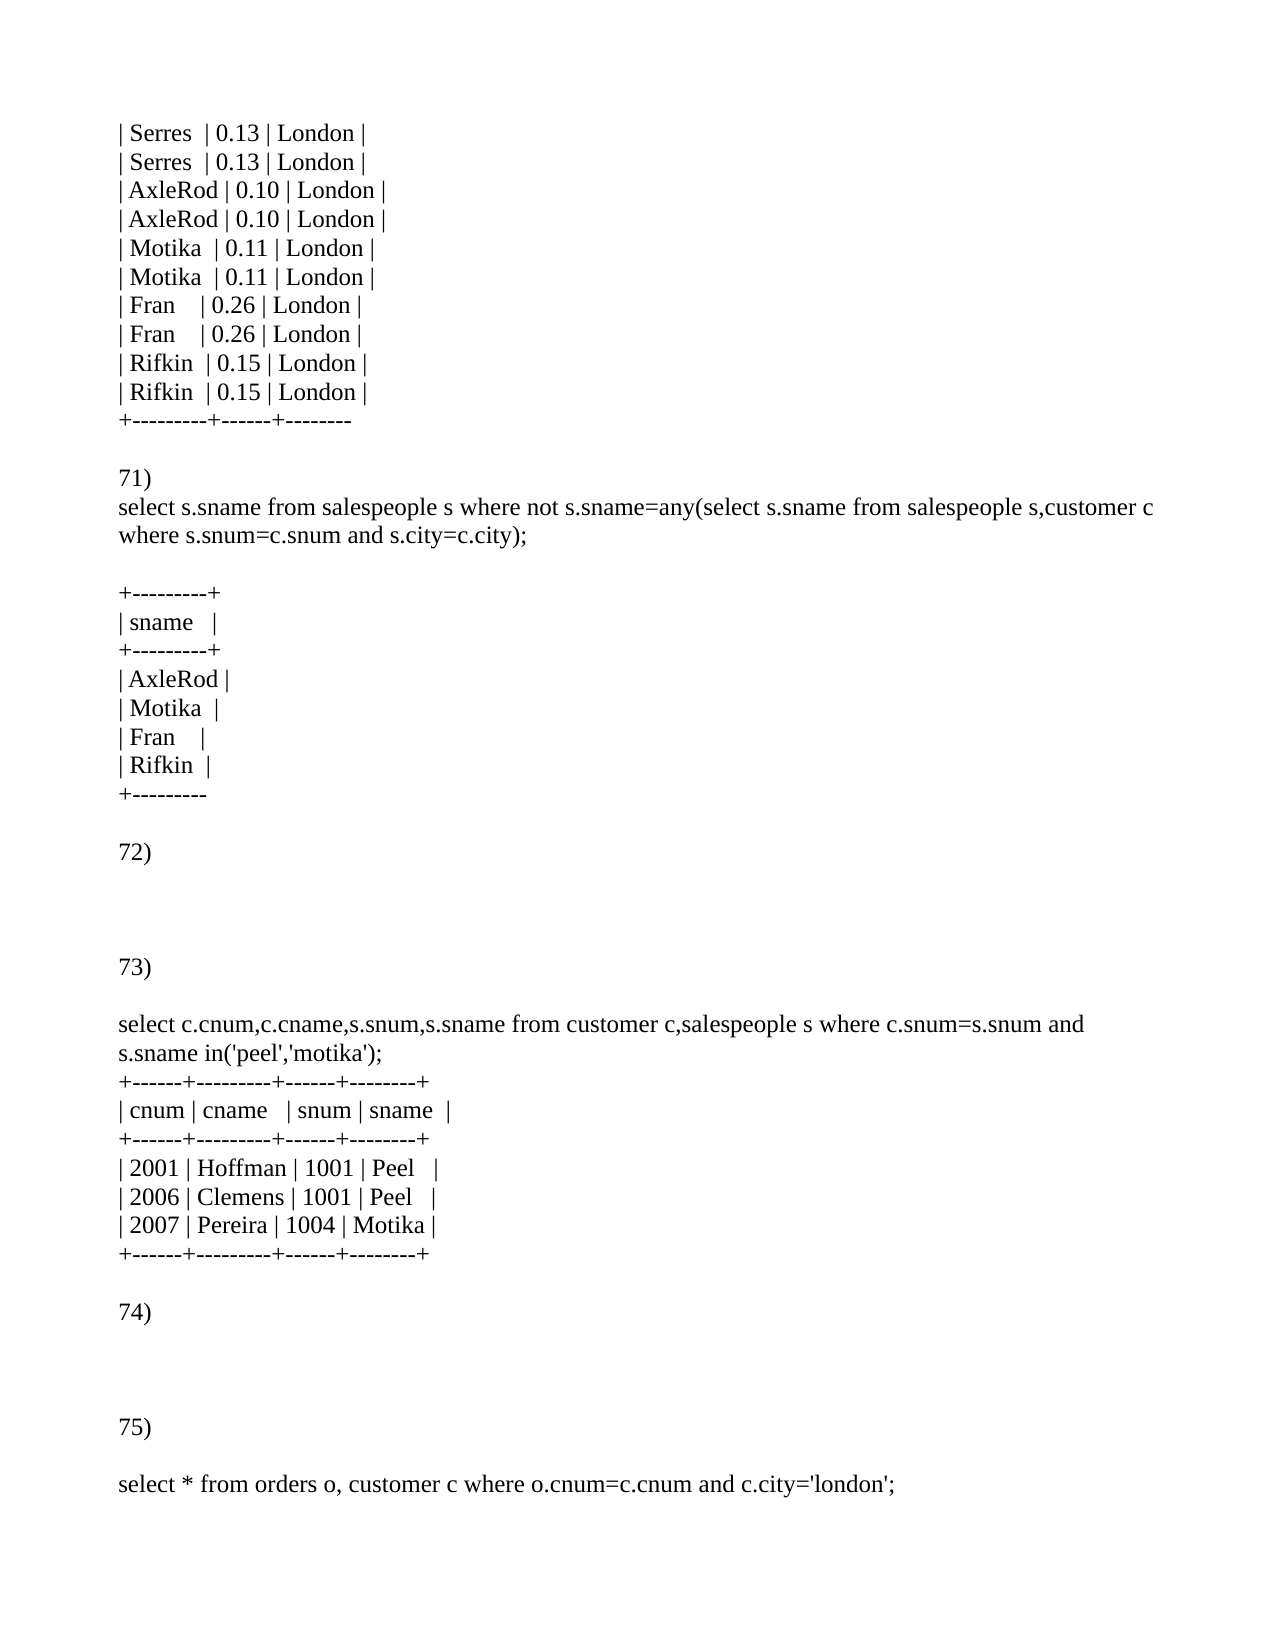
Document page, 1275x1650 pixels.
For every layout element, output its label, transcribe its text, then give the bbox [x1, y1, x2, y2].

text 73) [118, 952, 1157, 981]
text +---------+------+-------- [118, 406, 1157, 434]
text +--------- [118, 779, 1157, 808]
text | Fran | 0.26 | London | [118, 291, 1157, 319]
text | Serres | 0.13 | London | [118, 147, 1157, 176]
text select * from orders o, customer c where o.cnum=c.cnum and c.city='london'; [118, 1469, 1157, 1498]
text | Serres | 0.13 | London | [118, 118, 1157, 147]
text +------+---------+------+--------+ [118, 1239, 1157, 1268]
text 74) [118, 1297, 1157, 1326]
text select s.sname from salespeople s where not s.sname=any(select s.sname from salespeople s,customer c where s.snum=c.snum and s.city=c.city); [118, 492, 1157, 549]
text | Motika | [118, 693, 1157, 722]
text | Fran | [118, 722, 1157, 751]
text 71) [118, 463, 1157, 492]
text | Motika | 0.11 | London | [118, 262, 1157, 291]
text | cnum | cname | snum | sname | [118, 1096, 1157, 1124]
text select c.cnum,c.cname,s.snum,s.sname from customer c,salespeople s where c.snum=s.snum and s.sname in('peel','motika'); [118, 1009, 1157, 1067]
text +------+---------+------+--------+ [118, 1067, 1157, 1096]
text | AxleRod | 0.10 | London | [118, 176, 1157, 204]
text | 2001 | Hoffman | 1001 | Peel | [118, 1153, 1157, 1182]
text | 2007 | Pereira | 1004 | Motika | [118, 1211, 1157, 1239]
text | Rifkin | 0.15 | London | [118, 348, 1157, 377]
text | Rifkin | 0.15 | London | [118, 377, 1157, 406]
text | 2006 | Clemens | 1001 | Peel | [118, 1182, 1157, 1211]
text +------+---------+------+--------+ [118, 1124, 1157, 1153]
text | AxleRod | 0.10 | London | [118, 204, 1157, 233]
text | Rifkin | [118, 751, 1157, 779]
text 75) [118, 1412, 1157, 1441]
text | AxleRod | [118, 664, 1157, 693]
text +---------+ [118, 636, 1157, 664]
text 72) [118, 837, 1157, 866]
text | Fran | 0.26 | London | [118, 319, 1157, 348]
text +---------+ [118, 578, 1157, 607]
text | sname | [118, 607, 1157, 636]
text | Motika | 0.11 | London | [118, 233, 1157, 262]
